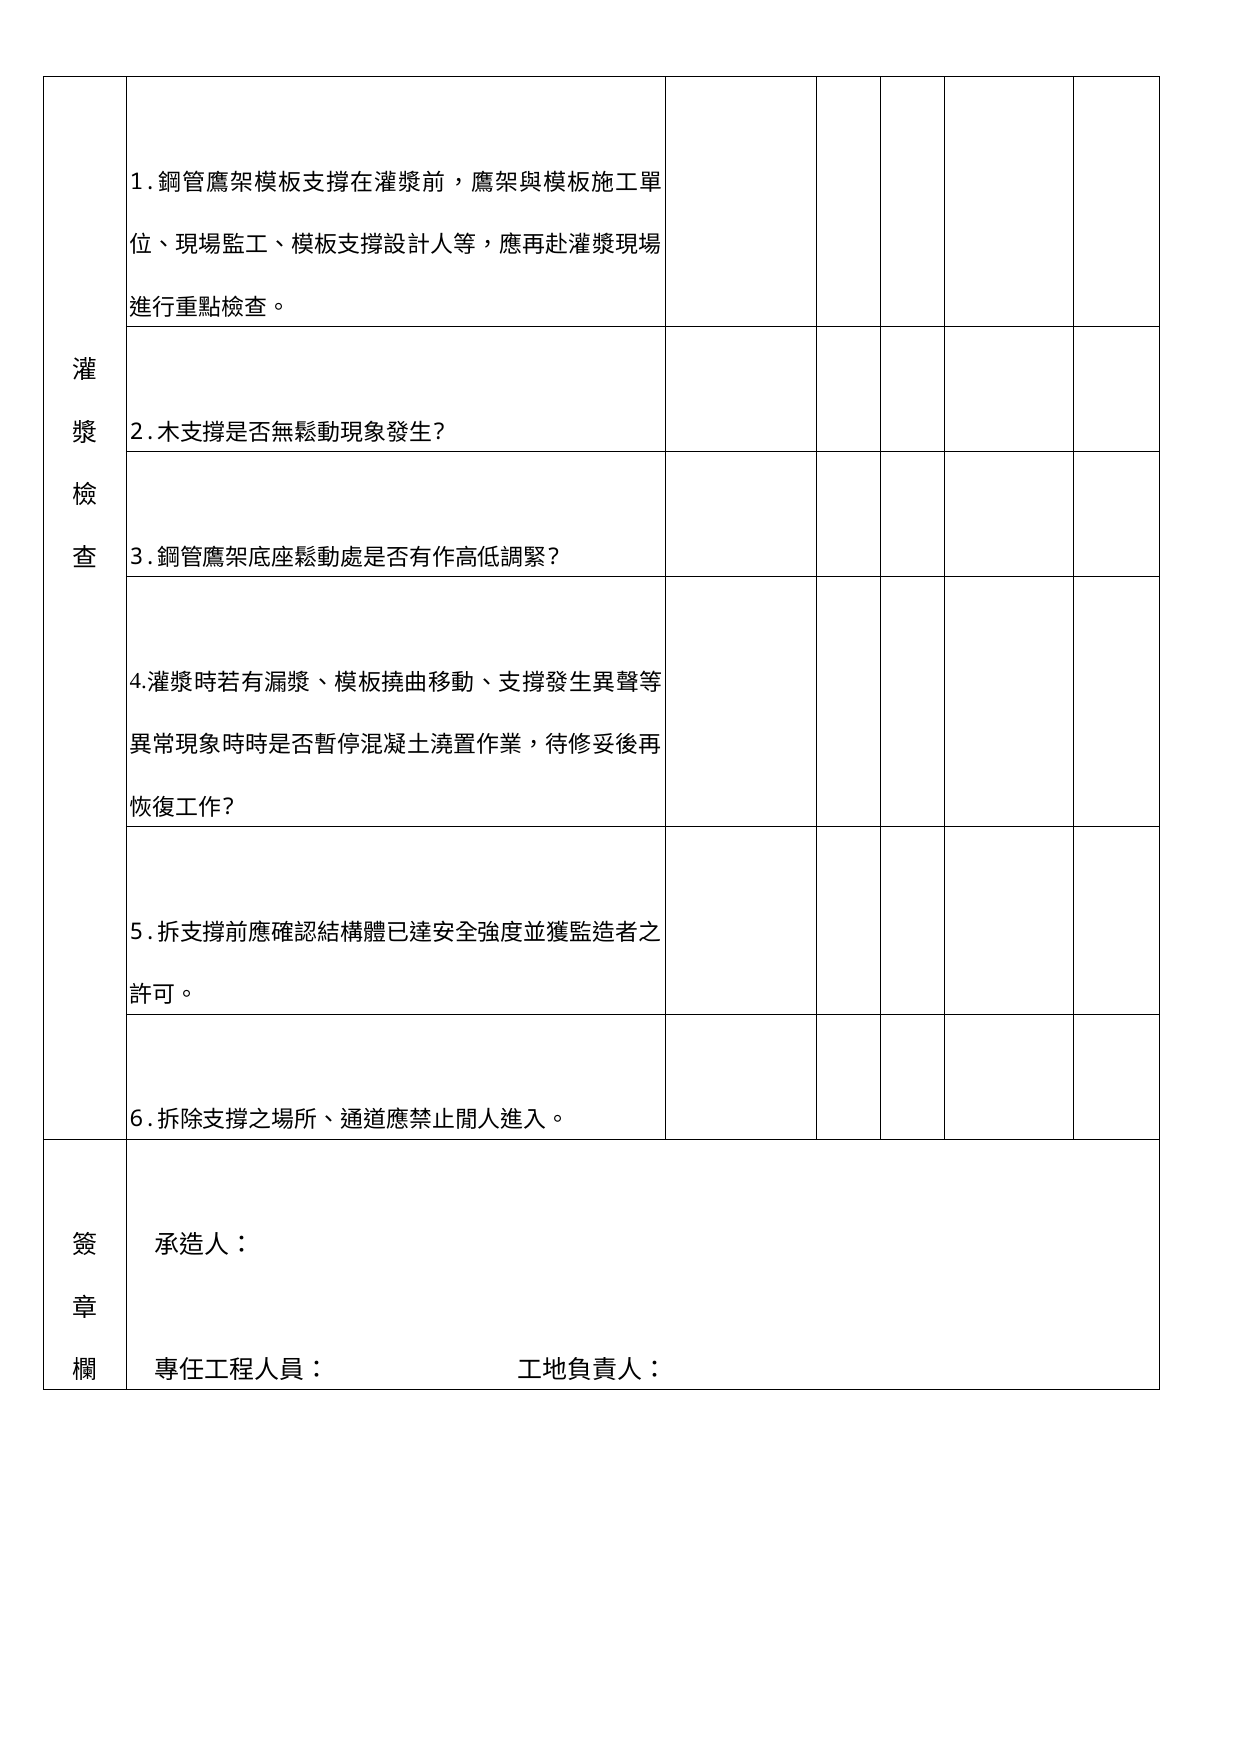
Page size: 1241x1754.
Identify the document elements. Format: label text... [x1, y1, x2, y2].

table_cell 6.拆除支撐之場所、通道應禁止閒人進入。 [127, 1015, 665, 1139]
table_cell [881, 827, 944, 1014]
table_cell [881, 1015, 944, 1139]
table_cell [1074, 327, 1159, 451]
table_cell [945, 827, 1073, 1014]
table_cell [945, 77, 1073, 326]
table_cell [817, 577, 880, 826]
table_cell [1074, 452, 1159, 576]
table_cell 灌 漿 檢 查 [44, 77, 126, 1139]
table_cell [666, 452, 816, 576]
table_cell [666, 77, 816, 326]
table_cell [881, 77, 944, 326]
table_cell [666, 577, 816, 826]
table_cell [1074, 577, 1159, 826]
table_cell [817, 827, 880, 1014]
table_cell [945, 327, 1073, 451]
table_cell [817, 452, 880, 576]
table_cell 4.灌漿時若有漏漿、模板撓曲移動、支撐發生異聲等異常現象時時是否暫停混凝土澆置作業，待修妥後再恢復工作? [127, 577, 665, 826]
table_cell [666, 327, 816, 451]
table_cell [1074, 827, 1159, 1014]
table_cell [817, 327, 880, 451]
table_cell [945, 1015, 1073, 1139]
table_cell [666, 1015, 816, 1139]
table_cell [881, 452, 944, 576]
table_cell [881, 327, 944, 451]
table_cell [1074, 77, 1159, 326]
table_cell [1074, 1015, 1159, 1139]
table_cell [817, 77, 880, 326]
table_cell [945, 577, 1073, 826]
table_cell [817, 1015, 880, 1139]
table_cell 5.拆支撐前應確認結構體已達安全強度並獲監造者之許可。 [127, 827, 665, 1014]
table_cell 2.木支撐是否無鬆動現象發生? [127, 327, 665, 451]
table_cell [881, 577, 944, 826]
table_cell [945, 452, 1073, 576]
table_cell [666, 827, 816, 1014]
table_cell 3.鋼管鷹架底座鬆動處是否有作高低調緊? [127, 452, 665, 576]
table_cell 承造人： 專任工程人員： 工地負責人： [127, 1140, 1159, 1389]
table_cell 1.鋼管鷹架模板支撐在灌漿前，鷹架與模板施工單位、現場監工、模板支撐設計人等，應再赴灌漿現場進行重點檢查。 [127, 77, 665, 326]
table_cell 簽 章 欄 [44, 1140, 126, 1389]
